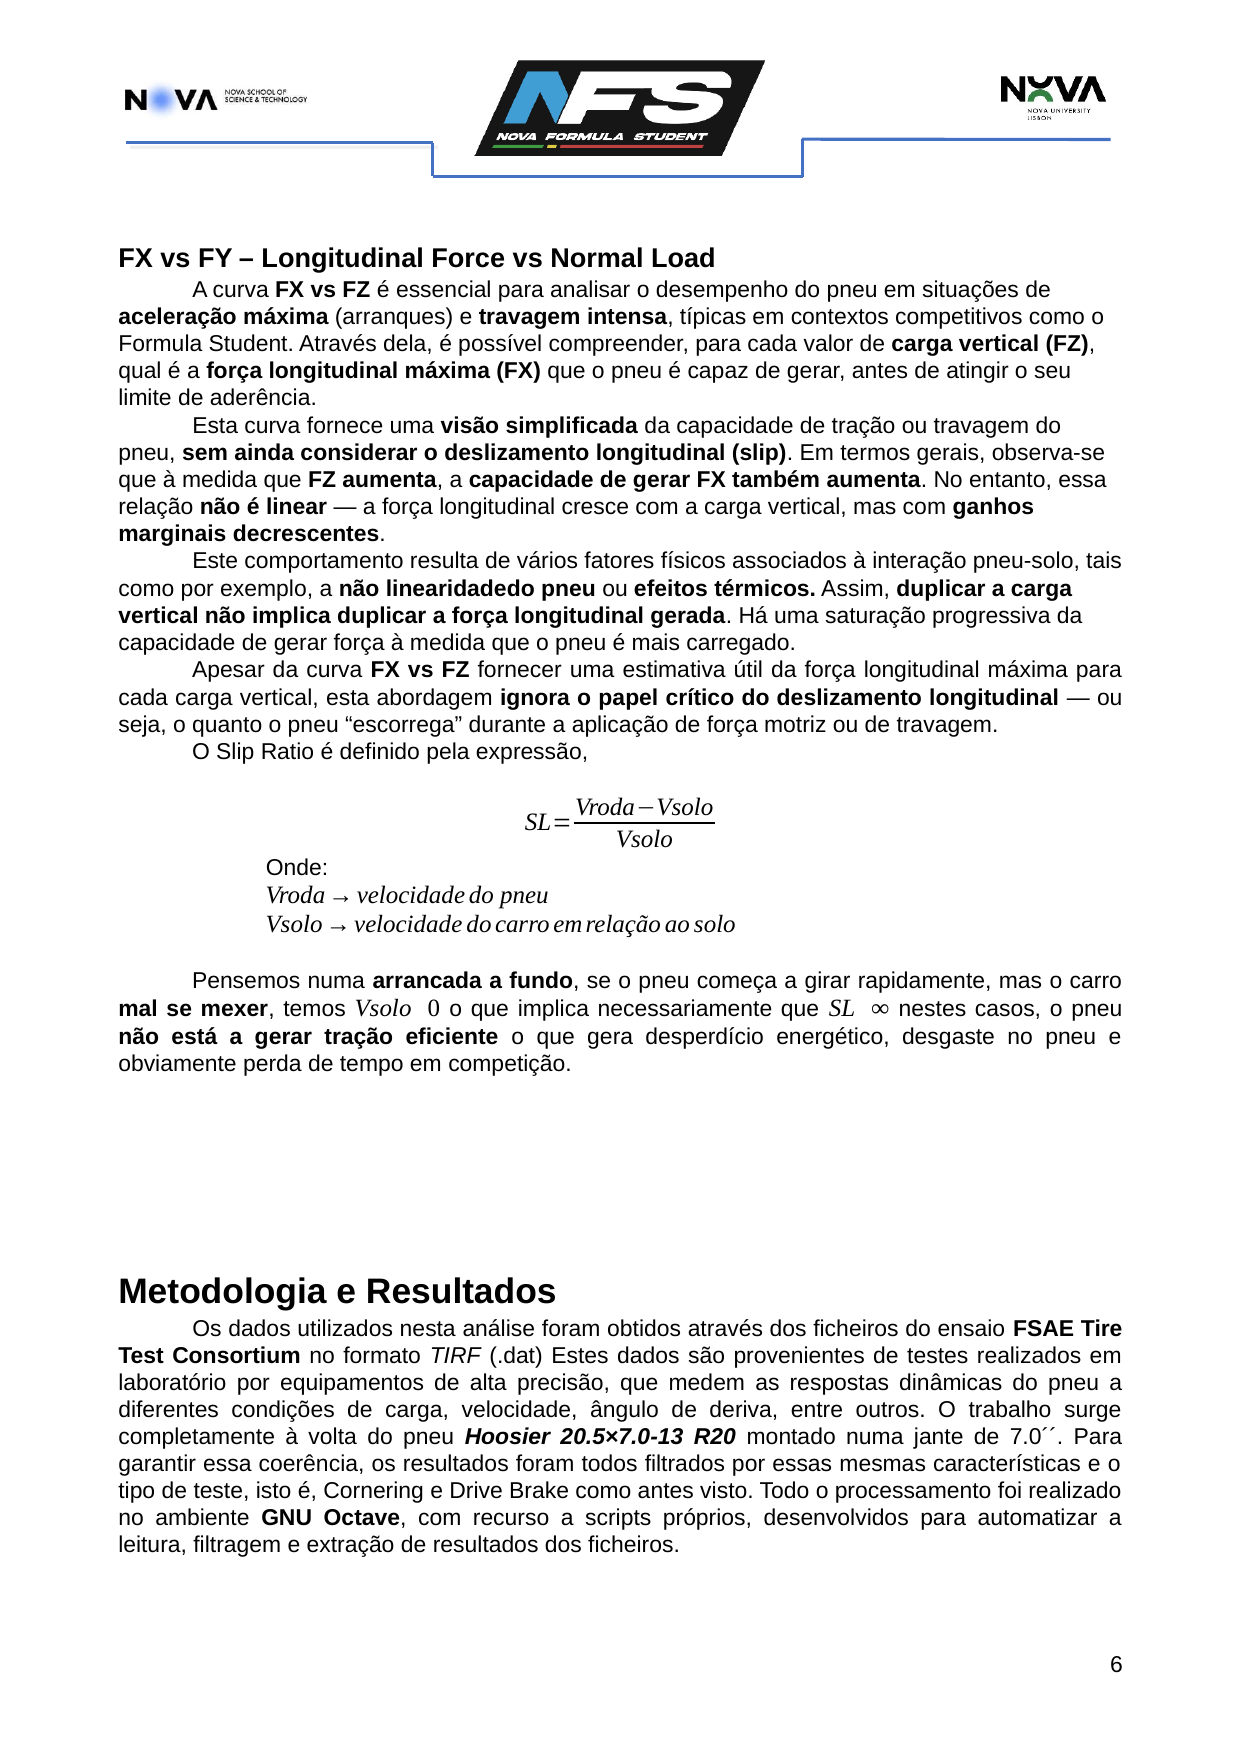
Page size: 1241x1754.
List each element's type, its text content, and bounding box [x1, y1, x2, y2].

picture [434, 60, 801, 164]
text Apesar da curva FX vs FZ fornecer uma estimativa útil da força longitudinal máxima para cada carga vertical, esta abordagem ignora o papel crítico do deslizamento longitudinal — ou seja, o quanto o pneu “escorrega” durante a aplicação de força motriz ou de travagem. [118, 656, 1122, 737]
picture [1001, 76, 1106, 120]
picture [126, 151, 431, 164]
text Pensemos numa arrancada a fundo, se o pneu começa a girar rapidamente, mas o carro mal se mexer, temos o que implica necessariamente que nestes casos, o pneu não está a gerar tração eficiente o que gera desperdício energético, desgaste no pneu e obviamente perda de tempo em competição. [118, 967, 1122, 1076]
text Este comportamento resulta de vários fatores físicos associados à interação pneu-solo, tais como por exemplo, a não linearidadedo pneu ou efeitos térmicos. Assim, duplicar a carga vertical não implica duplicar a força longitudinal gerada. Há uma saturação progressiva da capacidade de gerar força à medida que o pneu é mais carregado. [118, 547, 1122, 655]
text Onde: [118, 854, 1122, 880]
subtitle Metodologia e Resultados [118, 1271, 1123, 1311]
subtitle FX vs FY – Longitudinal Force vs Normal Load [118, 242, 1123, 273]
picture [130, 145, 431, 149]
text Os dados utilizados nesta análise foram obtidos através dos ficheiros do ensaio FSAE Tire Test Consortium no formato TIRF (.dat) Estes dados são provenientes de testes realizados em laboratório por equipamentos de alta precisão, que medem as respostas dinâmicas do pneu a diferentes condições de carga, velocidade, ângulo de deriva, entre outros. O trabalho surge completamente à volta do pneu Hoosier 20.5×7.0-13 R20 montado numa jante de 7.0´´. Para garantir essa coerência, os resultados foram todos filtrados por essas mesmas características e o tipo de teste, isto é, Cornering e Drive Brake como antes visto. Todo o processamento foi realizado no ambiente GNU Octave, com recurso a scripts próprios, desenvolvidos para automatizar a leitura, filtragem e extração de resultados dos ficheiros. [118, 1315, 1122, 1558]
text A curva FX vs FZ é essencial para analisar o desempenho do pneu em situações de aceleração máxima (arranques) e travagem intensa, típicas em contextos competitivos como o Formula Student. Através dela, é possível compreender, para cada valor de carga vertical (FZ), qual é a força longitudinal máxima (FX) que o pneu é capaz de gerar, antes de atingir o seu limite de aderência. [118, 276, 1122, 410]
text O Slip Ratio é definido pela expressão, [118, 738, 1122, 764]
picture [804, 151, 1113, 164]
text Esta curva fornece uma visão simplificada da capacidade de tração ou travagem do pneu, sem ainda considerar o deslizamento longitudinal (slip). Em termos gerais, observa-se que à medida que FZ aumenta, a capacidade de gerar FX também aumenta. No entanto, essa relação não é linear — a força longitudinal cresce com a carga vertical, mas com ganhos marginais decrescentes. [118, 412, 1122, 546]
picture [125, 79, 307, 120]
